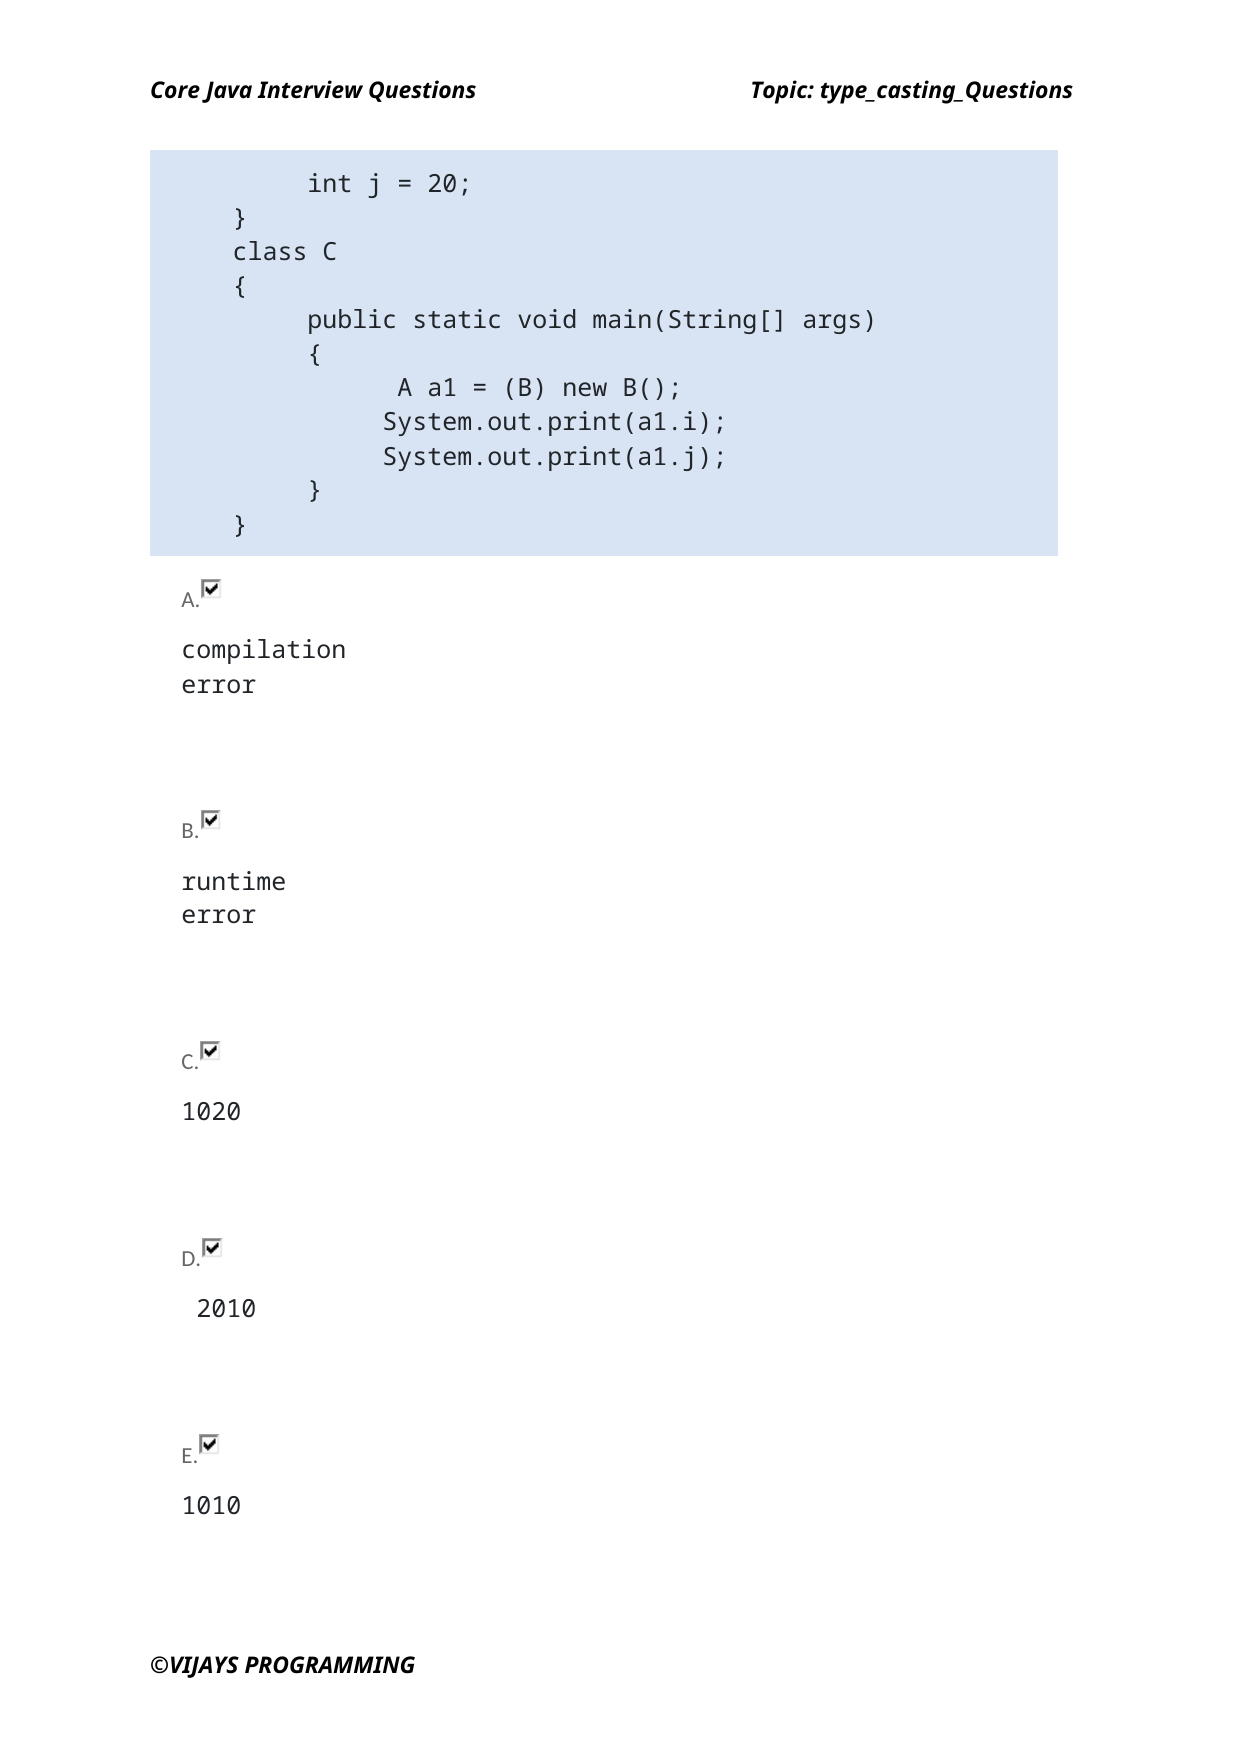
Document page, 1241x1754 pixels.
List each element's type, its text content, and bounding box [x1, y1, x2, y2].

table_header [150, 150, 217, 556]
table_header C. 1020 [181, 1034, 250, 1230]
table_header E. 1010 [181, 1427, 250, 1556]
table_header A. compilation error [181, 572, 429, 802]
table_header B. runtime error [181, 803, 374, 1033]
table_header [1058, 150, 1090, 556]
table_cell [150, 556, 1090, 1572]
table_header D. 2010 [181, 1230, 264, 1427]
table_header int j = 20; } class C { public static void main(String[] args) { A a1 = (B) new B(); System.out.print(a1.i); System.out.print(a1.j); } } [217, 150, 1058, 556]
